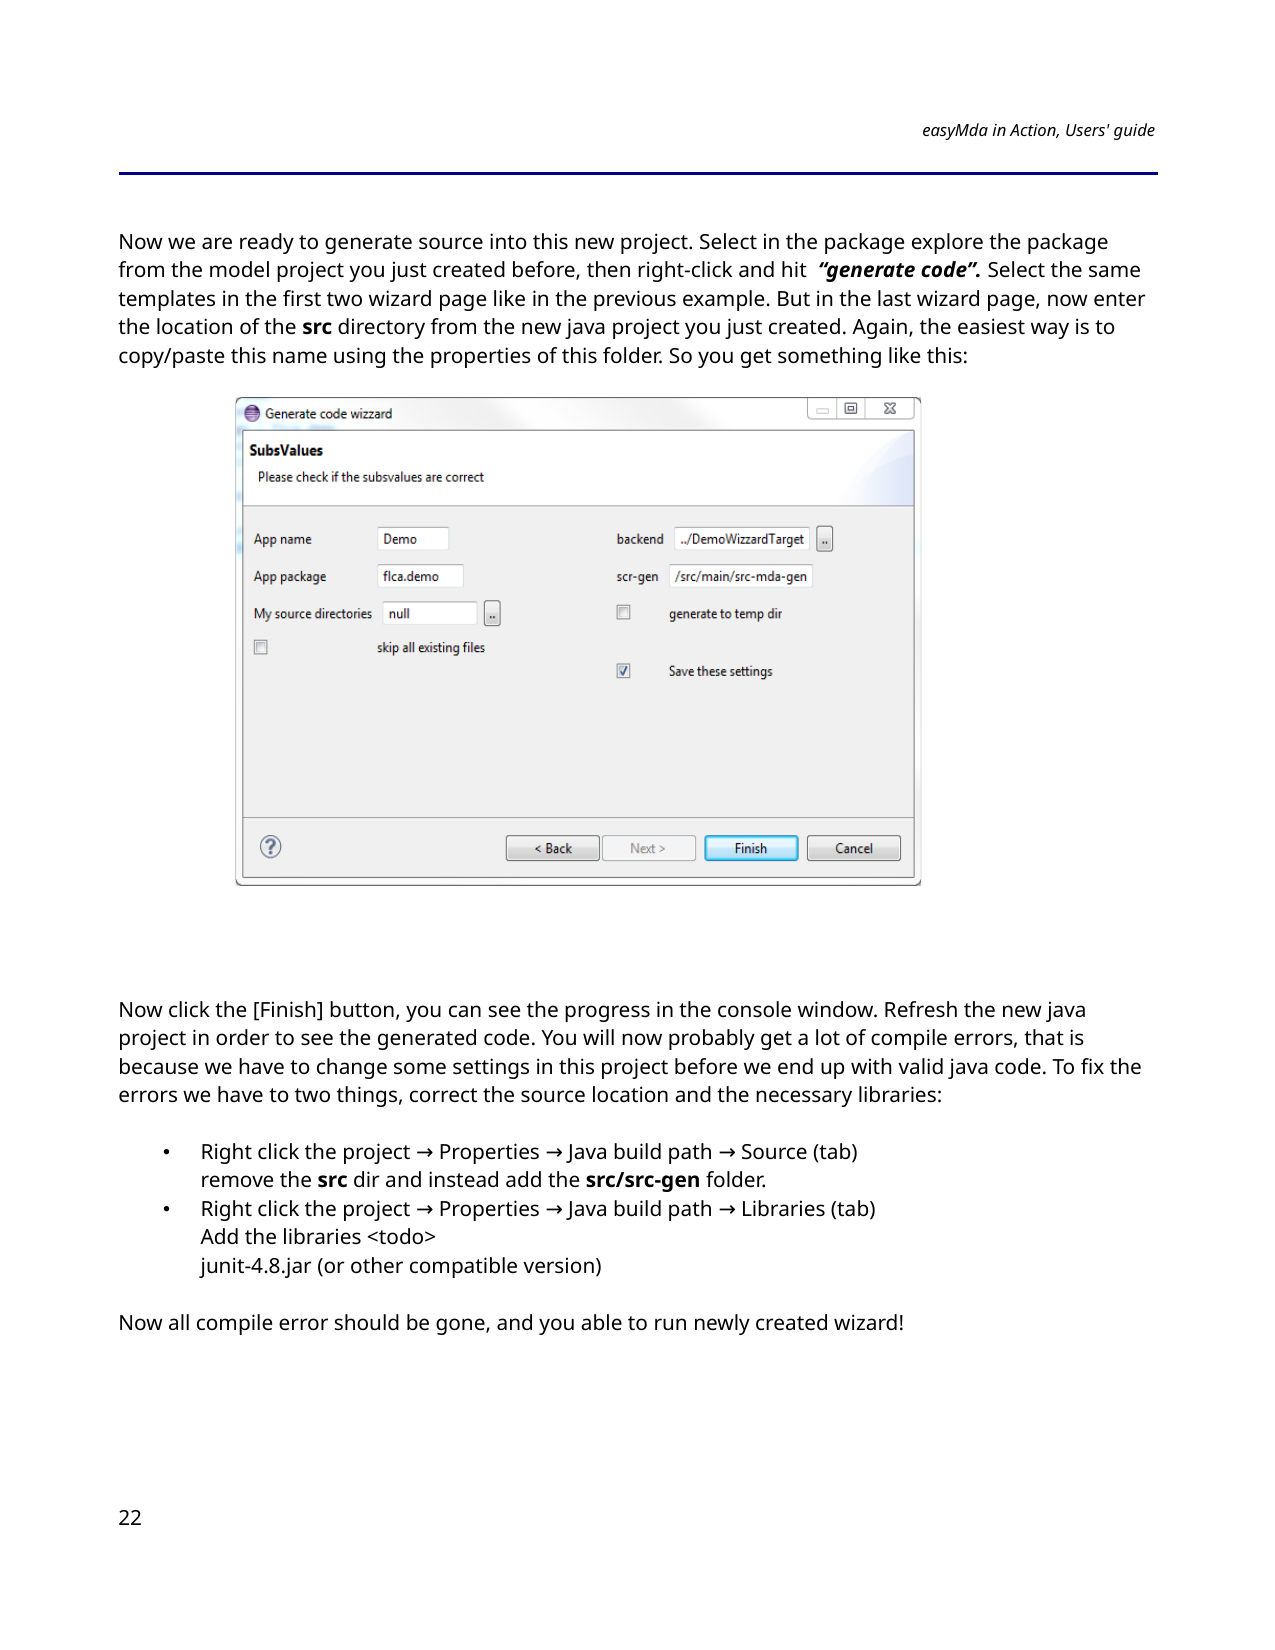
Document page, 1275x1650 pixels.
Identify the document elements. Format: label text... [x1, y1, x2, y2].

text Now all compile error should be gone, and you able to run newly created wizard! [118, 1308, 1157, 1336]
list Right click the project → Properties → Java build path → Source (tab) remove the src dir and instead add the src/src-gen folder. [163, 1137, 1157, 1194]
text Now we are ready to generate source into this new project. Select in the package explore the package from the model project you just created before, then right-click and hit “generate code”. Select the same templates in the first two wizard page like in the previous example. But in the last wizard page, now enter the location of the src directory from the new java project you just created. Again, the easiest way is to copy/paste this name using the properties of this folder. So you get something like this: [118, 227, 1157, 398]
picture [235, 397, 922, 886]
text Now click the [Finish] button, you can see the progress in the console window. Refresh the new java project in order to see the generated code. You will now probably get a lot of compile errors, that is because we have to change some settings in this project before we end up with valid java code. To fix the errors we have to two things, correct the source location and the necessary libraries: [118, 995, 1157, 1109]
list Right click the project → Properties → Java build path → Libraries (tab) Add the libraries <todo> junit-4.8.jar (or other compatible version) [163, 1194, 1157, 1308]
